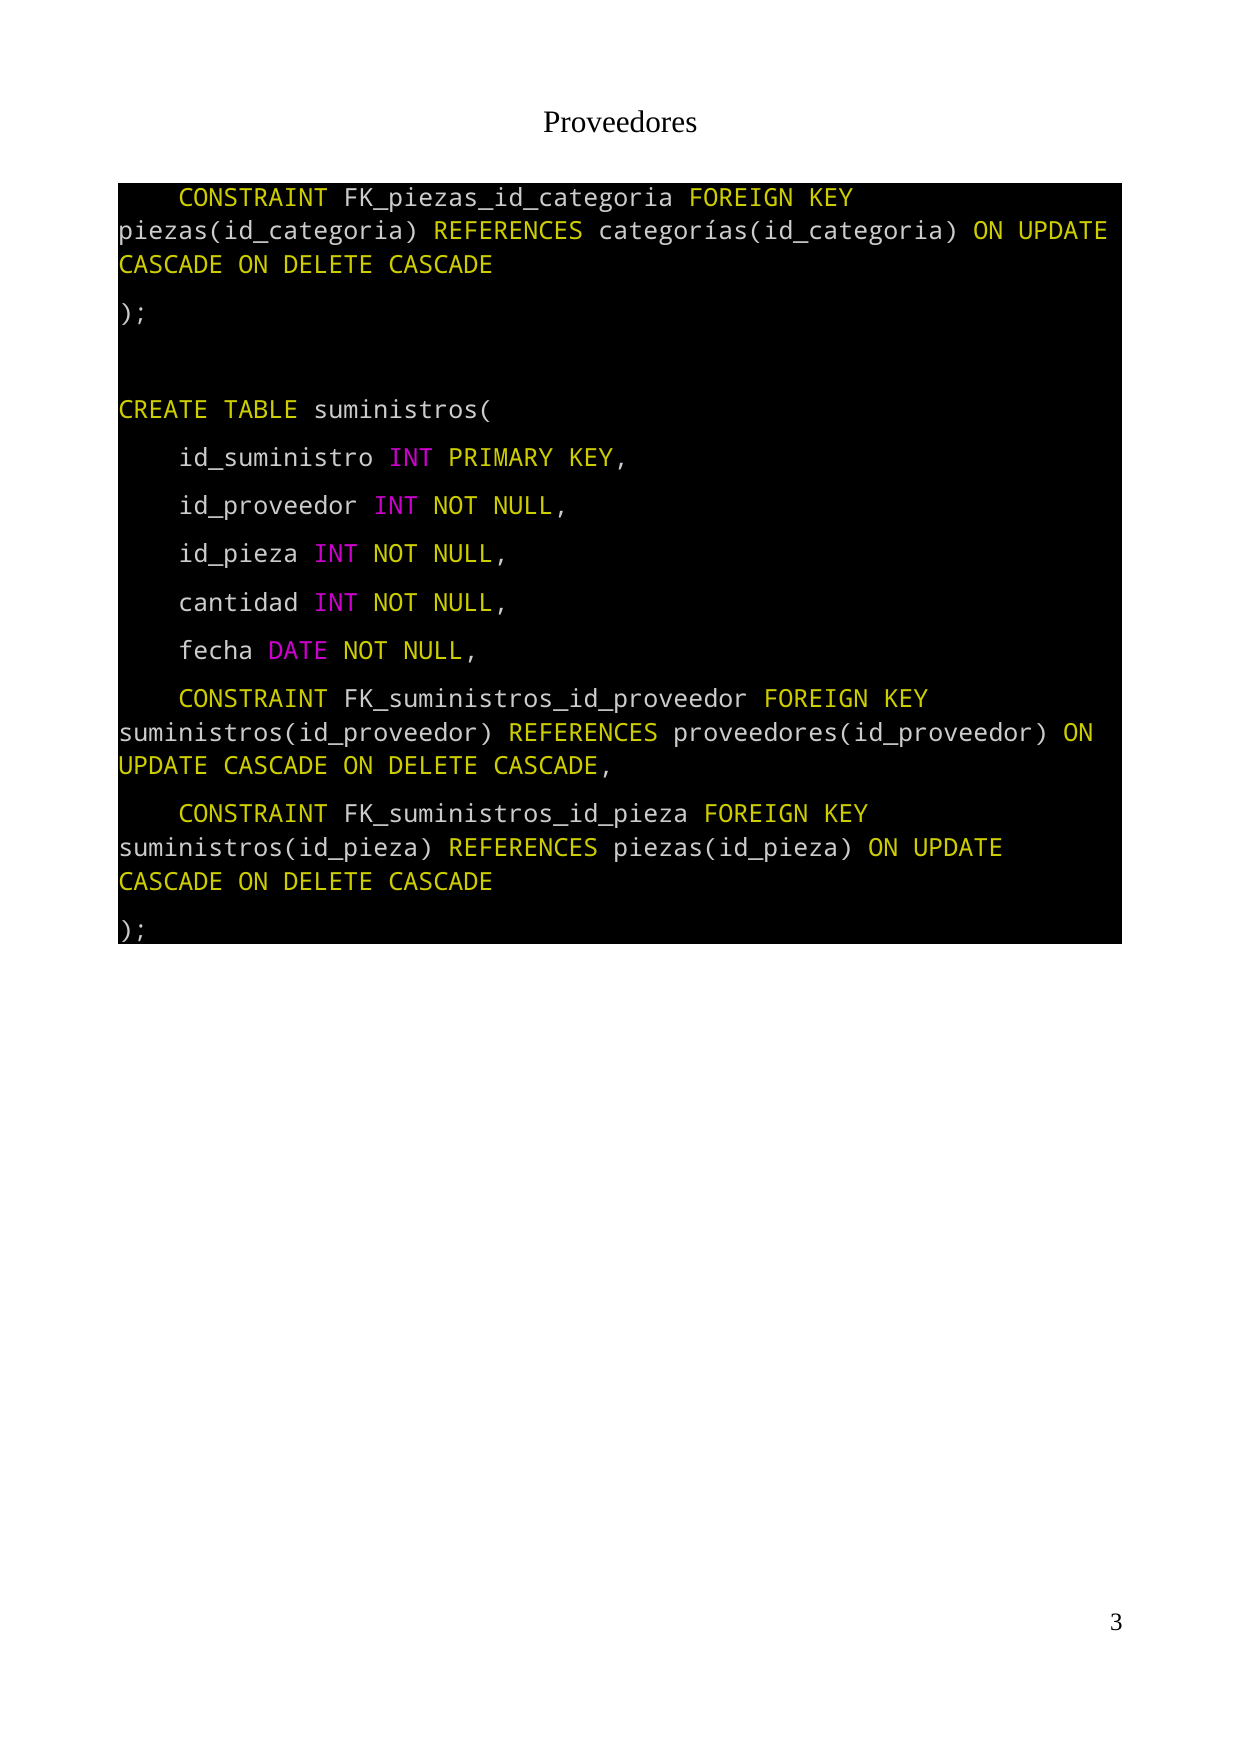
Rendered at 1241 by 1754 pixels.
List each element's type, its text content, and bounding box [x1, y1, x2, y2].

text CREATE TABLE suministros( [118, 395, 1122, 424]
text cantidad INT NOT NULL, [118, 588, 1122, 617]
text CONSTRAINT FK_suministros_id_pieza FOREIGN KEY suministros(id_pieza) REFERENCES piezas(id_pieza) ON UPDATE CASCADE ON DELETE CASCADE [118, 800, 1122, 896]
text CONSTRAINT FK_suministros_id_proveedor FOREIGN KEY suministros(id_proveedor) REFERENCES proveedores(id_proveedor) ON UPDATE CASCADE ON DELETE CASCADE, [118, 684, 1122, 781]
text ); [118, 298, 1122, 328]
text ); [118, 915, 1122, 944]
text CONSTRAINT FK_piezas_id_categoria FOREIGN KEY piezas(id_categoria) REFERENCES categorías(id_categoria) ON UPDATE CASCADE ON DELETE CASCADE [118, 183, 1122, 279]
text id_pieza INT NOT NULL, [118, 539, 1122, 569]
text id_proveedor INT NOT NULL, [118, 491, 1122, 521]
text fecha DATE NOT NULL, [118, 636, 1122, 665]
text id_suministro INT PRIMARY KEY, [118, 443, 1122, 472]
